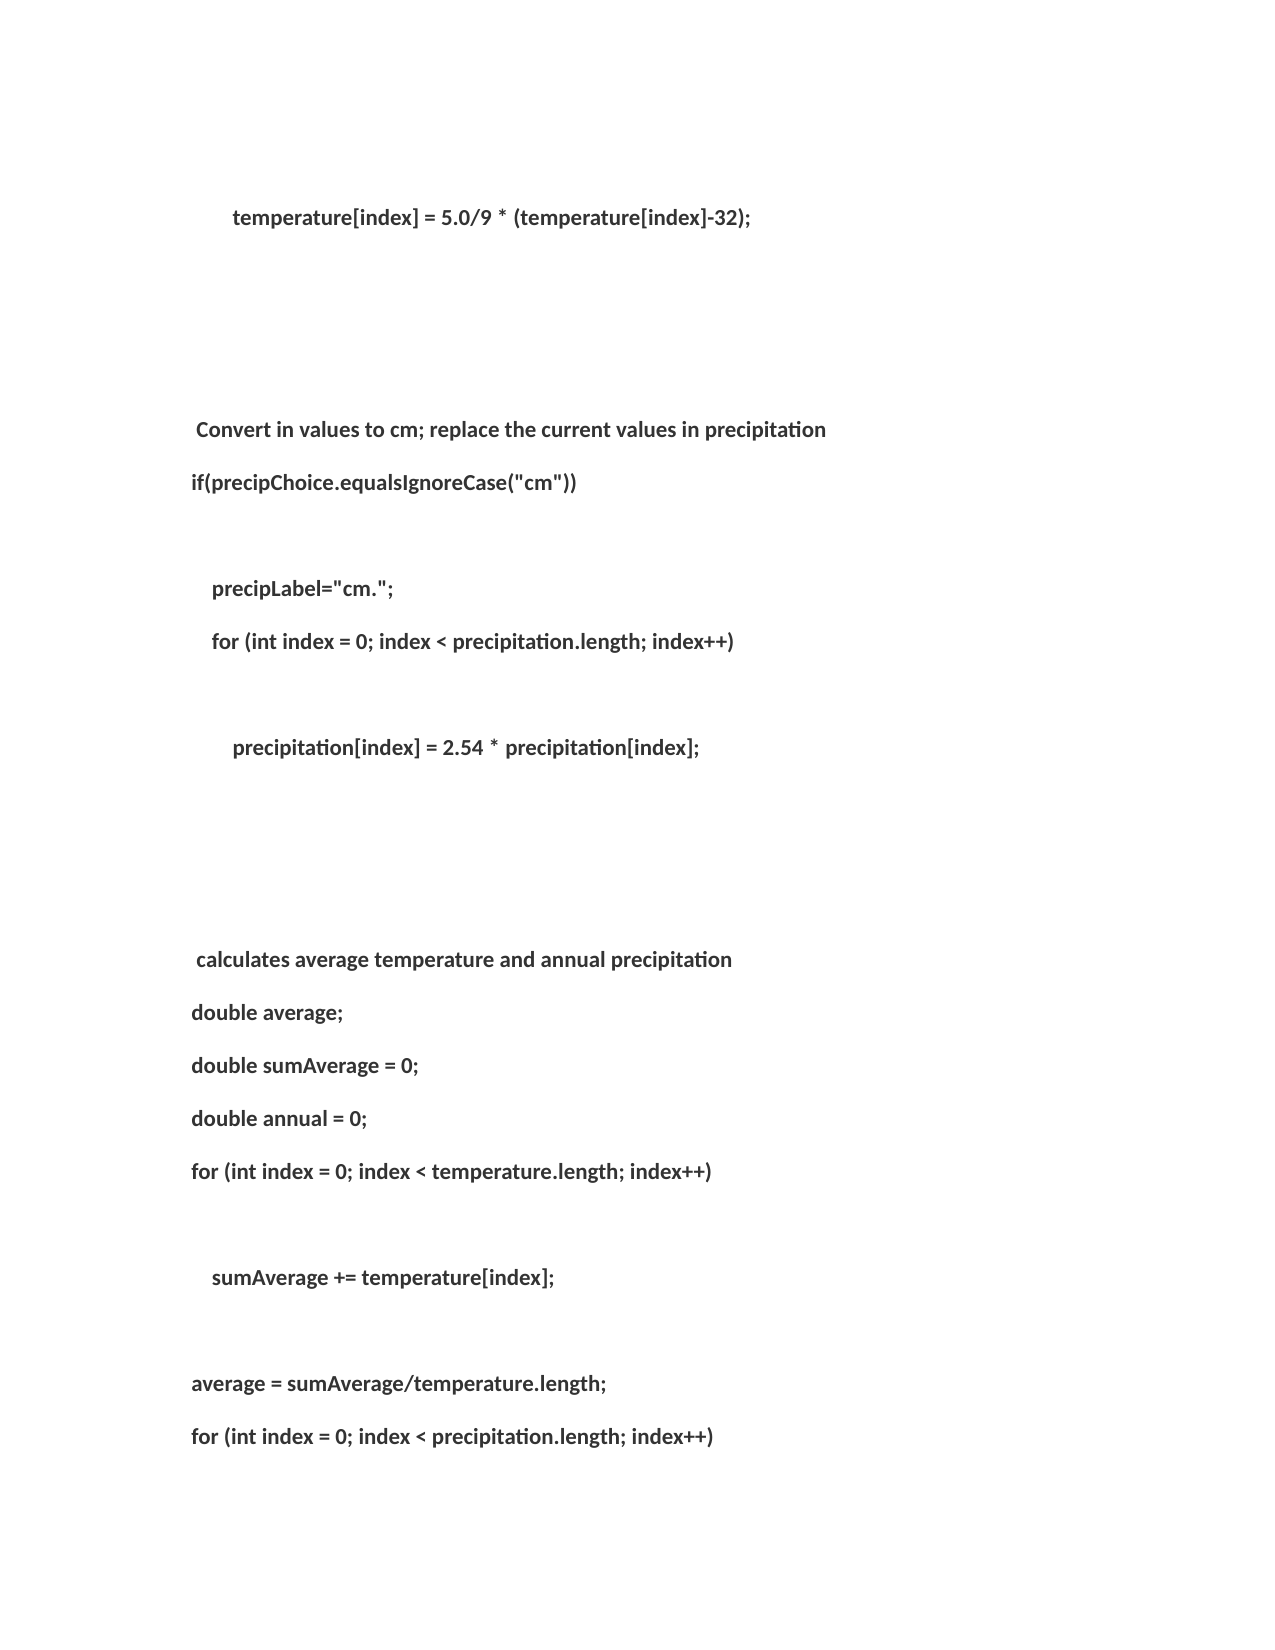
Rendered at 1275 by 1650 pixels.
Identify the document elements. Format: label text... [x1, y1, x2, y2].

text for (int index = 0; index < precipitation.length; index++) [150, 627, 1125, 655]
text double sumAverage = 0; [150, 1051, 1125, 1079]
text precipitation[index] = 2.54 * precipitation[index]; [150, 733, 1125, 761]
text sumAverage += temperature[index]; [150, 1263, 1125, 1291]
text precipLabel="cm."; [150, 574, 1125, 602]
text for (int index = 0; index < precipitation.length; index++) [150, 1422, 1125, 1451]
text calculates average temperature and annual precipitation [150, 945, 1125, 973]
text double average; [150, 998, 1125, 1026]
text if(precipChoice.equalsIgnoreCase("cm")) [150, 468, 1125, 496]
text Convert in values to cm; replace the current values in precipitation [150, 415, 1125, 443]
text double annual = 0; [150, 1104, 1125, 1132]
text average = sumAverage/temperature.length; [150, 1369, 1125, 1397]
text temperature[index] = 5.0/9 * (temperature[index]-32); [150, 203, 1125, 231]
text for (int index = 0; index < temperature.length; index++) [150, 1157, 1125, 1185]
